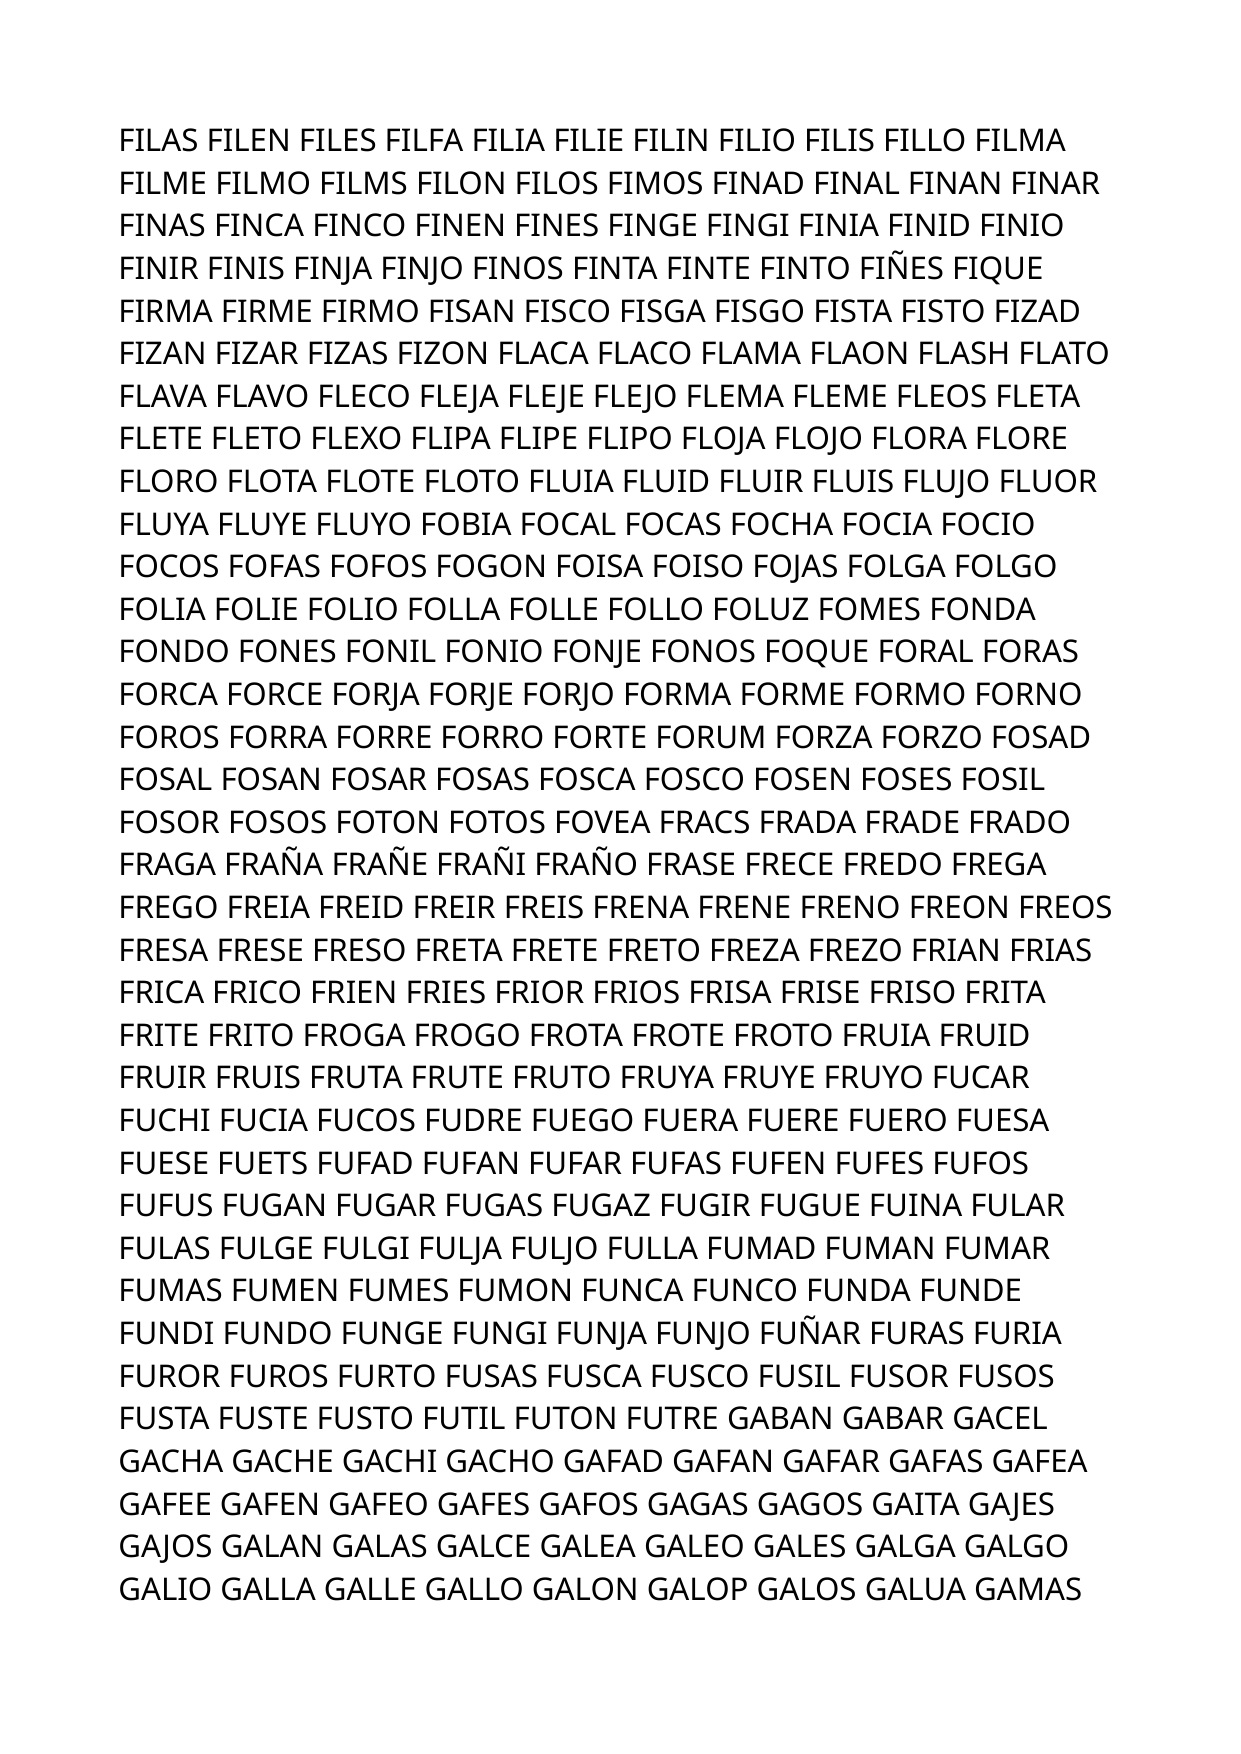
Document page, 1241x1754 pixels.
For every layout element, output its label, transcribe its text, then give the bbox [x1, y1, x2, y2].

text FILAS FILEN FILES FILFA FILIA FILIE FILIN FILIO FILIS FILLO FILMA FILME FILMO FILMS FILON FILOS FIMOS FINAD FINAL FINAN FINAR FINAS FINCA FINCO FINEN FINES FINGE FINGI FINIA FINID FINIO FINIR FINIS FINJA FINJO FINOS FINTA FINTE FINTO FIÑES FIQUE FIRMA FIRME FIRMO FISAN FISCO FISGA FISGO FISTA FISTO FIZAD FIZAN FIZAR FIZAS FIZON FLACA FLACO FLAMA FLAON FLASH FLATO FLAVA FLAVO FLECO FLEJA FLEJE FLEJO FLEMA FLEME FLEOS FLETA FLETE FLETO FLEXO FLIPA FLIPE FLIPO FLOJA FLOJO FLORA FLORE FLORO FLOTA FLOTE FLOTO FLUIA FLUID FLUIR FLUIS FLUJO FLUOR FLUYA FLUYE FLUYO FOBIA FOCAL FOCAS FOCHA FOCIA FOCIO FOCOS FOFAS FOFOS FOGON FOISA FOISO FOJAS FOLGA FOLGO FOLIA FOLIE FOLIO FOLLA FOLLE FOLLO FOLUZ FOMES FONDA FONDO FONES FONIL FONIO FONJE FONOS FOQUE FORAL FORAS FORCA FORCE FORJA FORJE FORJO FORMA FORME FORMO FORNO FOROS FORRA FORRE FORRO FORTE FORUM FORZA FORZO FOSAD FOSAL FOSAN FOSAR FOSAS FOSCA FOSCO FOSEN FOSES FOSIL FOSOR FOSOS FOTON FOTOS FOVEA FRACS FRADA FRADE FRADO FRAGA FRAÑA FRAÑE FRAÑI FRAÑO FRASE FRECE FREDO FREGA FREGO FREIA FREID FREIR FREIS FRENA FRENE FRENO FREON FREOS FRESA FRESE FRESO FRETA FRETE FRETO FREZA FREZO FRIAN FRIAS FRICA FRICO FRIEN FRIES FRIOR FRIOS FRISA FRISE FRISO FRITA FRITE FRITO FROGA FROGO FROTA FROTE FROTO FRUIA FRUID FRUIR FRUIS FRUTA FRUTE FRUTO FRUYA FRUYE FRUYO FUCAR FUCHI FUCIA FUCOS FUDRE FUEGO FUERA FUERE FUERO FUESA FUESE FUETS FUFAD FUFAN FUFAR FUFAS FUFEN FUFES FUFOS FUFUS FUGAN FUGAR FUGAS FUGAZ FUGIR FUGUE FUINA FULAR FULAS FULGE FULGI FULJA FULJO FULLA FUMAD FUMAN FUMAR FUMAS FUMEN FUMES FUMON FUNCA FUNCO FUNDA FUNDE FUNDI FUNDO FUNGE FUNGI FUNJA FUNJO FUÑAR FURAS FURIA FUROR FUROS FURTO FUSAS FUSCA FUSCO FUSIL FUSOR FUSOS FUSTA FUSTE FUSTO FUTIL FUTON FUTRE GABAN GABAR GACEL GACHA GACHE GACHI GACHO GAFAD GAFAN GAFAR GAFAS GAFEA GAFEE GAFEN GAFEO GAFES GAFOS GAGAS GAGOS GAITA GAJES GAJOS GALAN GALAS GALCE GALEA GALEO GALES GALGA GALGO GALIO GALLA GALLE GALLO GALON GALOP GALOS GALUA GAMAS [118, 118, 1122, 1609]
